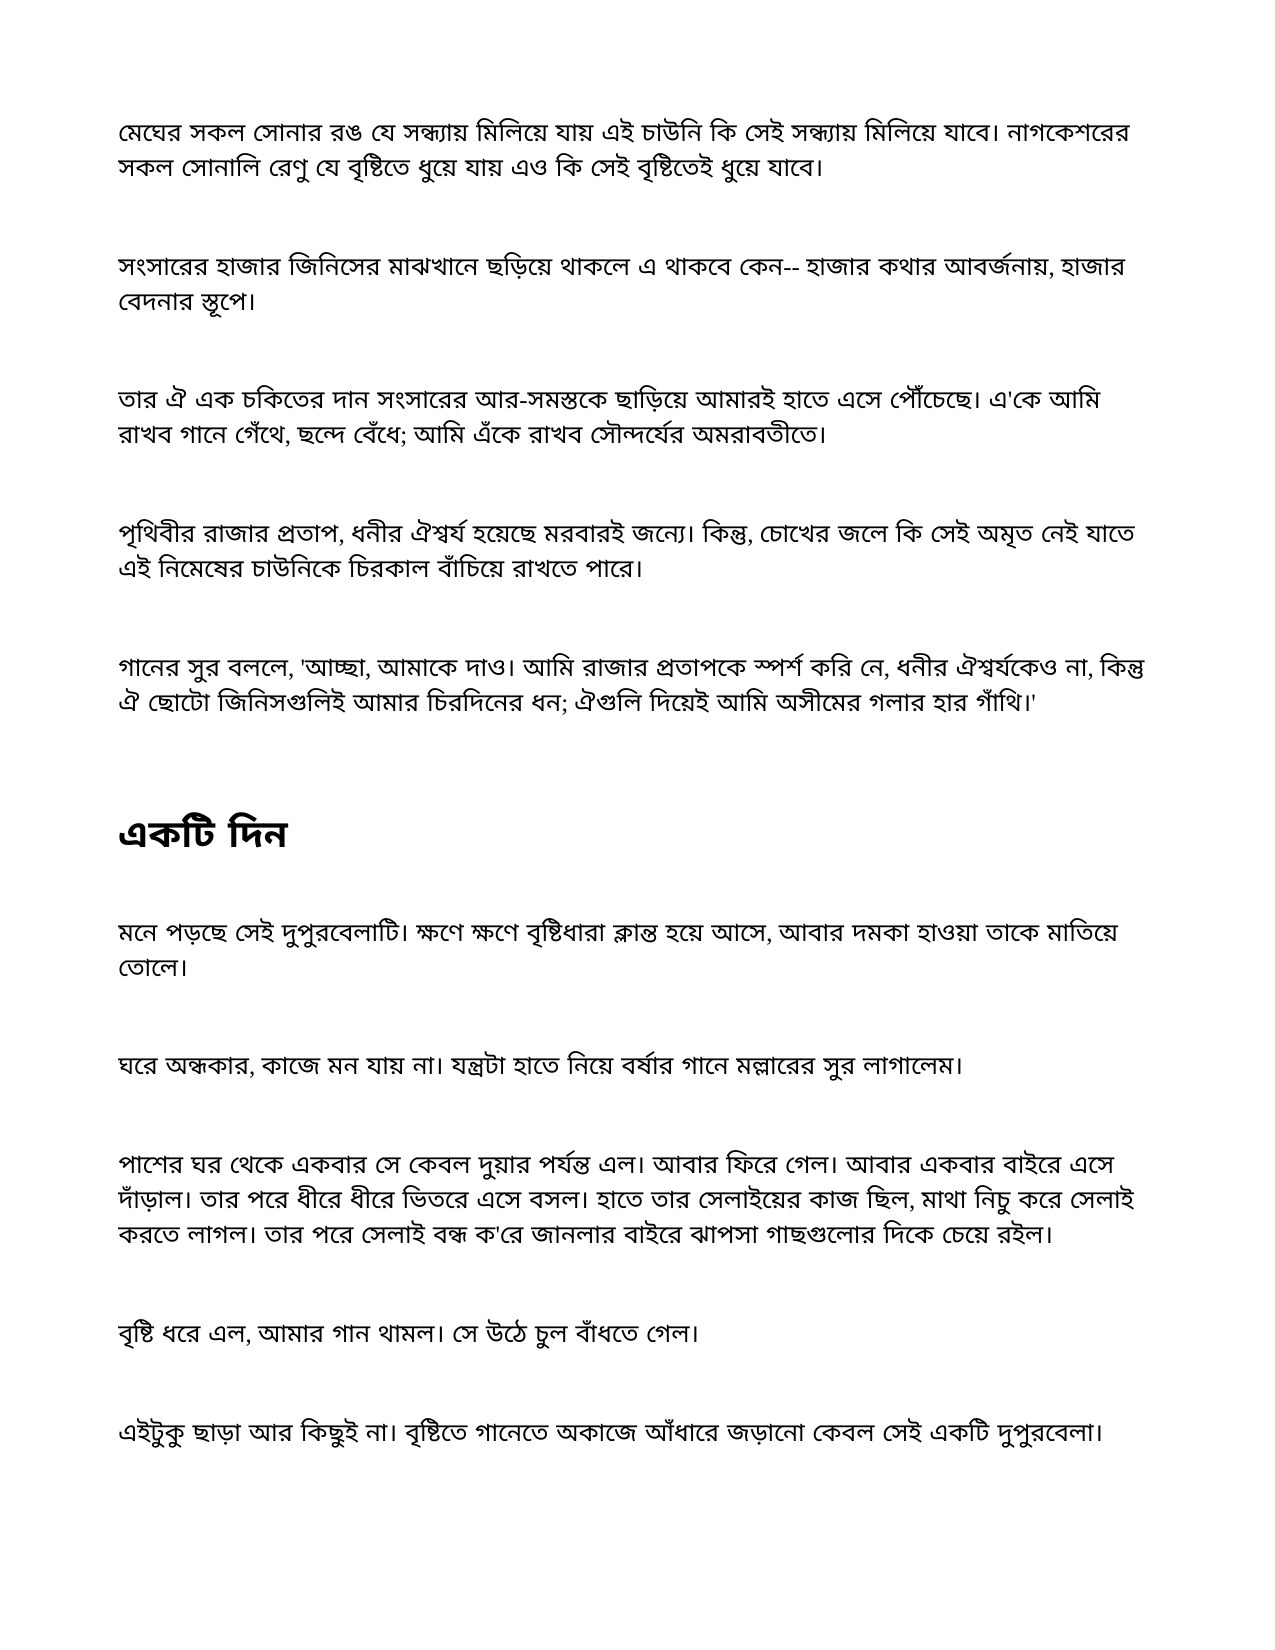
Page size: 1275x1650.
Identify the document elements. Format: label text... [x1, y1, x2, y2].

text ঘরে অন্ধকার, কাজে মন যায় না। যন্ত্রটা হাতে নিয়ে বর্ষার গানে মল্লারের সুর লাগালেম। [118, 1051, 1157, 1081]
text পাশের ঘর থেকে একবার সে কেবল দুয়ার পর্যন্ত এল। আবার ফিরে গেল। আবার একবার বাইরে এসে দাঁড়াল। তার পরে ধীরে ধীরে ভিতরে এসে বসল। হাতে তার সেলাইয়ের কাজ ছিল, মাথা নিচু করে সেলাই করতে লাগল। তার পরে সেলাই বন্ধ ক'রে জানলার বাইরে ঝাপসা গাছগুলোর দিকে চেয়ে রইল। [118, 1150, 1157, 1249]
text মনে পড়ছে সেই দুপুরবেলাটি। ক্ষণে ক্ষণে বৃষ্টিধারা ক্লান্ত হয়ে আসে, আবার দমকা হাওয়া তাকে মাতিয়ে তোলে। [118, 918, 1157, 982]
text গানের সুর বললে, 'আচ্ছা, আমাকে দাও। আমি রাজার প্রতাপকে স্পর্শ করি নে, ধনীর ঐশ্বর্যকেও না, কিন্তু ঐ ছোটো জিনিসগুলিই আমার চিরদিনের ধন; ঐগুলি দিয়েই আমি অসীমের গলার হার গাঁথি।' [118, 653, 1157, 717]
text মেঘের সকল সোনার রঙ যে সন্ধ্যায় মিলিয়ে যায় এই চাউনি কি সেই সন্ধ্যায় মিলিয়ে যাবে। নাগকেশরের সকল সোনালি রেণু যে বৃষ্টিতে ধুয়ে যায় এও কি সেই বৃষ্টিতেই ধুয়ে যাবে। [118, 118, 1157, 182]
text পৃথিবীর রাজার প্রতাপ, ধনীর ঐশ্বর্য হয়েছে মরবারই জন্যে। কিন্তু, চোখের জলে কি সেই অমৃত নেই যাতে এই নিমেষের চাউনিকে চিরকাল বাঁচিয়ে রাখতে পারে। [118, 519, 1157, 584]
subtitle একটি দিন [118, 812, 1157, 856]
text তার ঐ এক চকিতের দান সংসারের আর-সমস্তকে ছাড়িয়ে আমারই হাতে এসে পৌঁচেছে। এ'কে আমি রাখব গানে গেঁথে, ছন্দে বেঁধে; আমি এঁকে রাখব সৌন্দর্যের অমরাবতীতে। [118, 386, 1157, 450]
text বৃষ্টি ধরে এল, আমার গান থামল। সে উঠে চুল বাঁধতে গেল। [127, 1319, 1157, 1348]
text এইটুকু ছাড়া আর কিছুই না। বৃষ্টিতে গানেতে অকাজে আঁধারে জড়ানো কেবল সেই একটি দুপুরবেলা। [331, 1418, 425, 1447]
text সংসারের হাজার জিনিসের মাঝখানে ছড়িয়ে থাকলে এ থাকবে কেন-- হাজার কথার আবর্জনায়, হাজার বেদনার স্তূপে। [118, 252, 1157, 316]
text এইটুকু ছাড়া আর কিছুই না। বৃষ্টিতে গানেতে অকাজে আঁধারে জড়ানো কেবল সেই একটি দুপুরবেলা। [414, 1418, 1157, 1447]
text এইটুকু ছাড়া আর কিছুই না। বৃষ্টিতে গানেতে অকাজে আঁধারে জড়ানো কেবল সেই একটি দুপুরবেলা। [152, 1418, 340, 1447]
